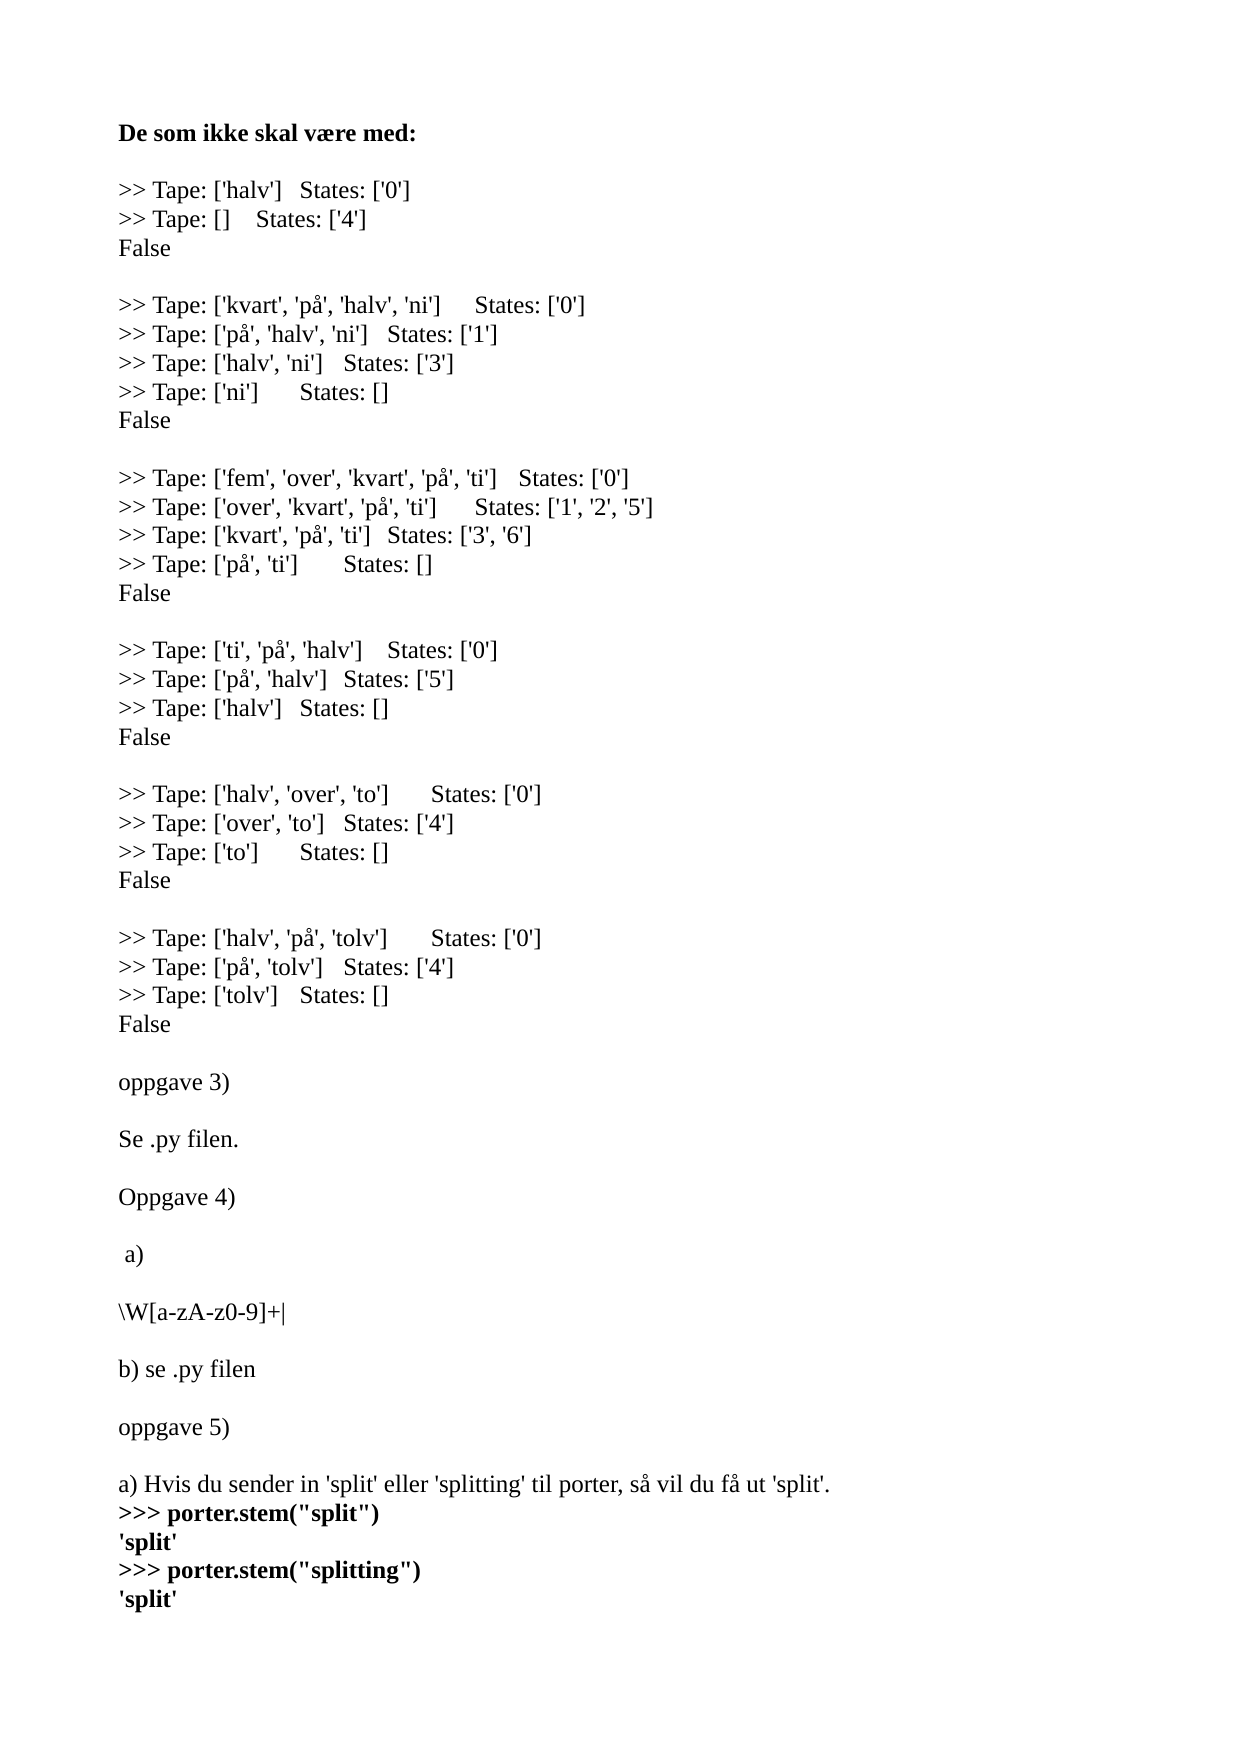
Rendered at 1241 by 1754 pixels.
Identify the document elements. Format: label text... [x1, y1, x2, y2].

text >> Tape: ['ni'] States: [] [118, 377, 1122, 406]
text >> Tape: ['halv'] States: [] [118, 693, 1122, 722]
text >>> porter.stem("split") [118, 1498, 1122, 1527]
text >> Tape: ['halv', 'på', 'tolv'] States: ['0'] [118, 923, 1122, 952]
text Oppgave 4) [118, 1182, 1122, 1211]
text >>> porter.stem("splitting") [118, 1556, 1122, 1584]
text >> Tape: ['to'] States: [] [118, 837, 1122, 866]
text >> Tape: ['kvart', 'på', 'ti'] States: ['3', '6'] [118, 521, 1122, 549]
text >> Tape: ['på', 'halv'] States: ['5'] [118, 664, 1122, 693]
text >> Tape: ['på', 'ti'] States: [] [118, 549, 1122, 578]
text oppgave 3) [118, 1067, 1122, 1096]
text >> Tape: ['halv', 'ni'] States: ['3'] [118, 348, 1122, 377]
text False [118, 406, 1122, 434]
text >> Tape: ['over', 'kvart', 'på', 'ti'] States: ['1', '2', '5'] [118, 492, 1122, 521]
text >> Tape: ['over', 'to'] States: ['4'] [118, 808, 1122, 837]
text False [118, 578, 1122, 607]
text False [118, 233, 1122, 262]
text False [118, 866, 1122, 894]
text >> Tape: ['fem', 'over', 'kvart', 'på', 'ti'] States: ['0'] [118, 463, 1122, 492]
text De som ikke skal være med: [118, 118, 1122, 147]
text a) [118, 1239, 1122, 1268]
text False [118, 722, 1122, 751]
text >> Tape: ['halv'] States: ['0'] [118, 176, 1122, 204]
text >> Tape: [] States: ['4'] [118, 204, 1122, 233]
text >> Tape: ['på', 'tolv'] States: ['4'] [118, 952, 1122, 981]
text b) se .py filen [118, 1354, 1122, 1383]
text \W[a-zA-z0-9]+| [118, 1297, 1122, 1326]
text >> Tape: ['på', 'halv', 'ni'] States: ['1'] [118, 319, 1122, 348]
text >> Tape: ['ti', 'på', 'halv'] States: ['0'] [118, 636, 1122, 664]
text oppgave 5) [118, 1412, 1122, 1441]
text >> Tape: ['kvart', 'på', 'halv', 'ni'] States: ['0'] [118, 291, 1122, 319]
text False [118, 1009, 1122, 1038]
text 'split' [118, 1527, 1122, 1556]
text Se .py filen. [118, 1124, 1122, 1153]
text >> Tape: ['halv', 'over', 'to'] States: ['0'] [118, 779, 1122, 808]
text 'split' [118, 1584, 1122, 1613]
text a) Hvis du sender in 'split' eller 'splitting' til porter, så vil du få ut 'split'. [118, 1469, 1122, 1498]
text >> Tape: ['tolv'] States: [] [118, 981, 1122, 1009]
